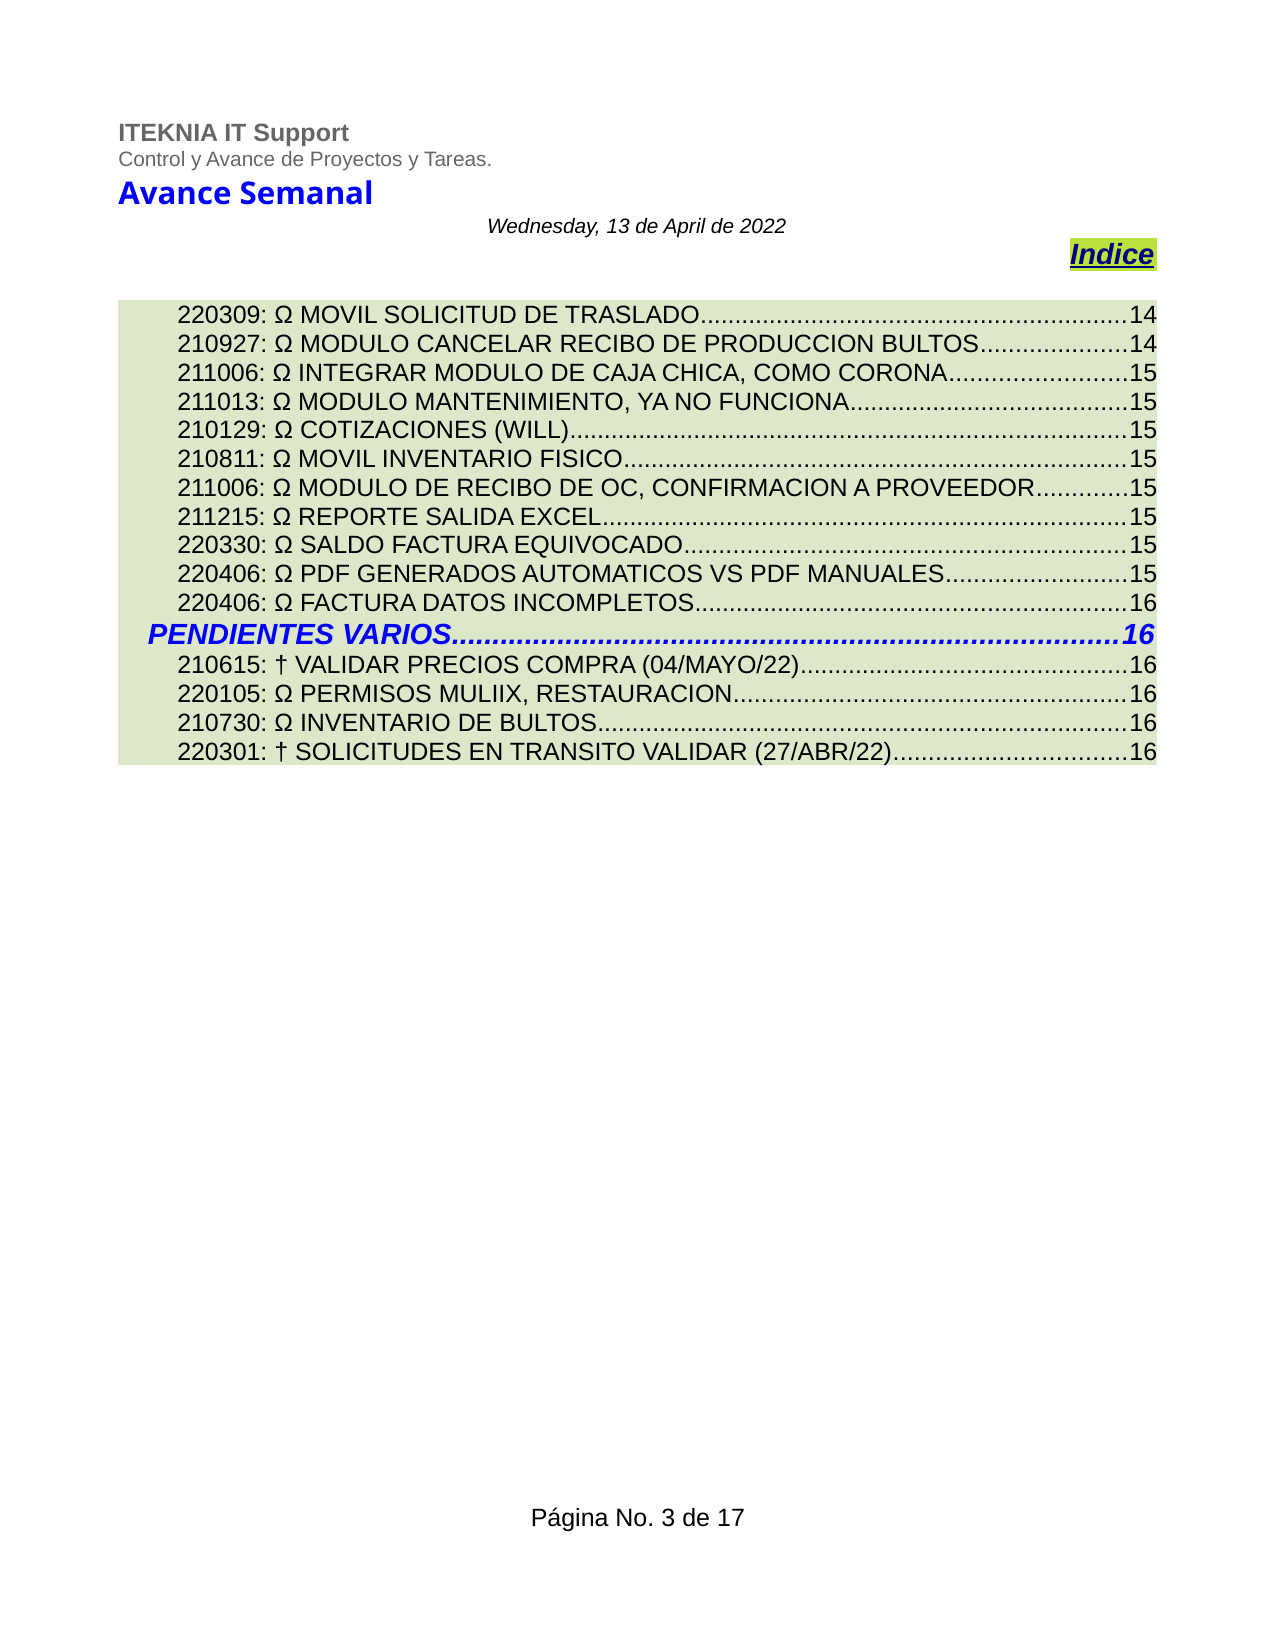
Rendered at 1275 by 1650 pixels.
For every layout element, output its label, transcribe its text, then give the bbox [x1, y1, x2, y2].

text 211006: Ω INTEGRAR MODULO DE CAJA CHICA, COMO CORONA 15 [177, 358, 1157, 387]
text 210615: † VALIDAR PRECIOS COMPRA (04/mayo/22) 16 [177, 650, 1157, 679]
text 220330: Ω SALDO FACTURA EQUIVOCADO 15 [177, 530, 1157, 559]
text 220105: Ω PERMISOS MULIIX, RESTAURACION 16 [177, 679, 1157, 708]
text 210730: Ω INVENTARIO DE BULTOS 16 [177, 708, 1157, 736]
text 211006: Ω MODULO DE RECIBO DE OC, CONFIRMACION A PROVEEDOR 15 [177, 473, 1157, 502]
text 210129: Ω COTIZACIONES (will) 15 [177, 415, 1157, 444]
text 220406: Ω PDF GENERADOS AUTOMATICOS VS PDF MANUALES 15 [177, 559, 1157, 588]
text 220309: Ω MOVIL SOLICITUD DE TRASLADO 14 [177, 300, 1157, 329]
text 211215: Ω REPORTE SALIDA EXCEL 15 [177, 502, 1157, 530]
text 210927: Ω MODULO CANCELAR RECIBO DE PRODUCCION BULTOS 14 [177, 329, 1157, 358]
text 220301: † SOLICITUDES EN TRANSITO validar (27/abr/22) 16 [177, 736, 1157, 765]
text 211013: Ω MODULO MANTENIMIENTO, YA NO FUNCIONA 15 [177, 387, 1157, 415]
text PENDIENTES VARIOS 16 [148, 617, 1157, 650]
text 210811: Ω MOVIL INVENTARIO FISICO 15 [177, 444, 1157, 473]
text 220406: Ω FACTURA DATOS INCOMPLETOS 16 [177, 588, 1157, 617]
